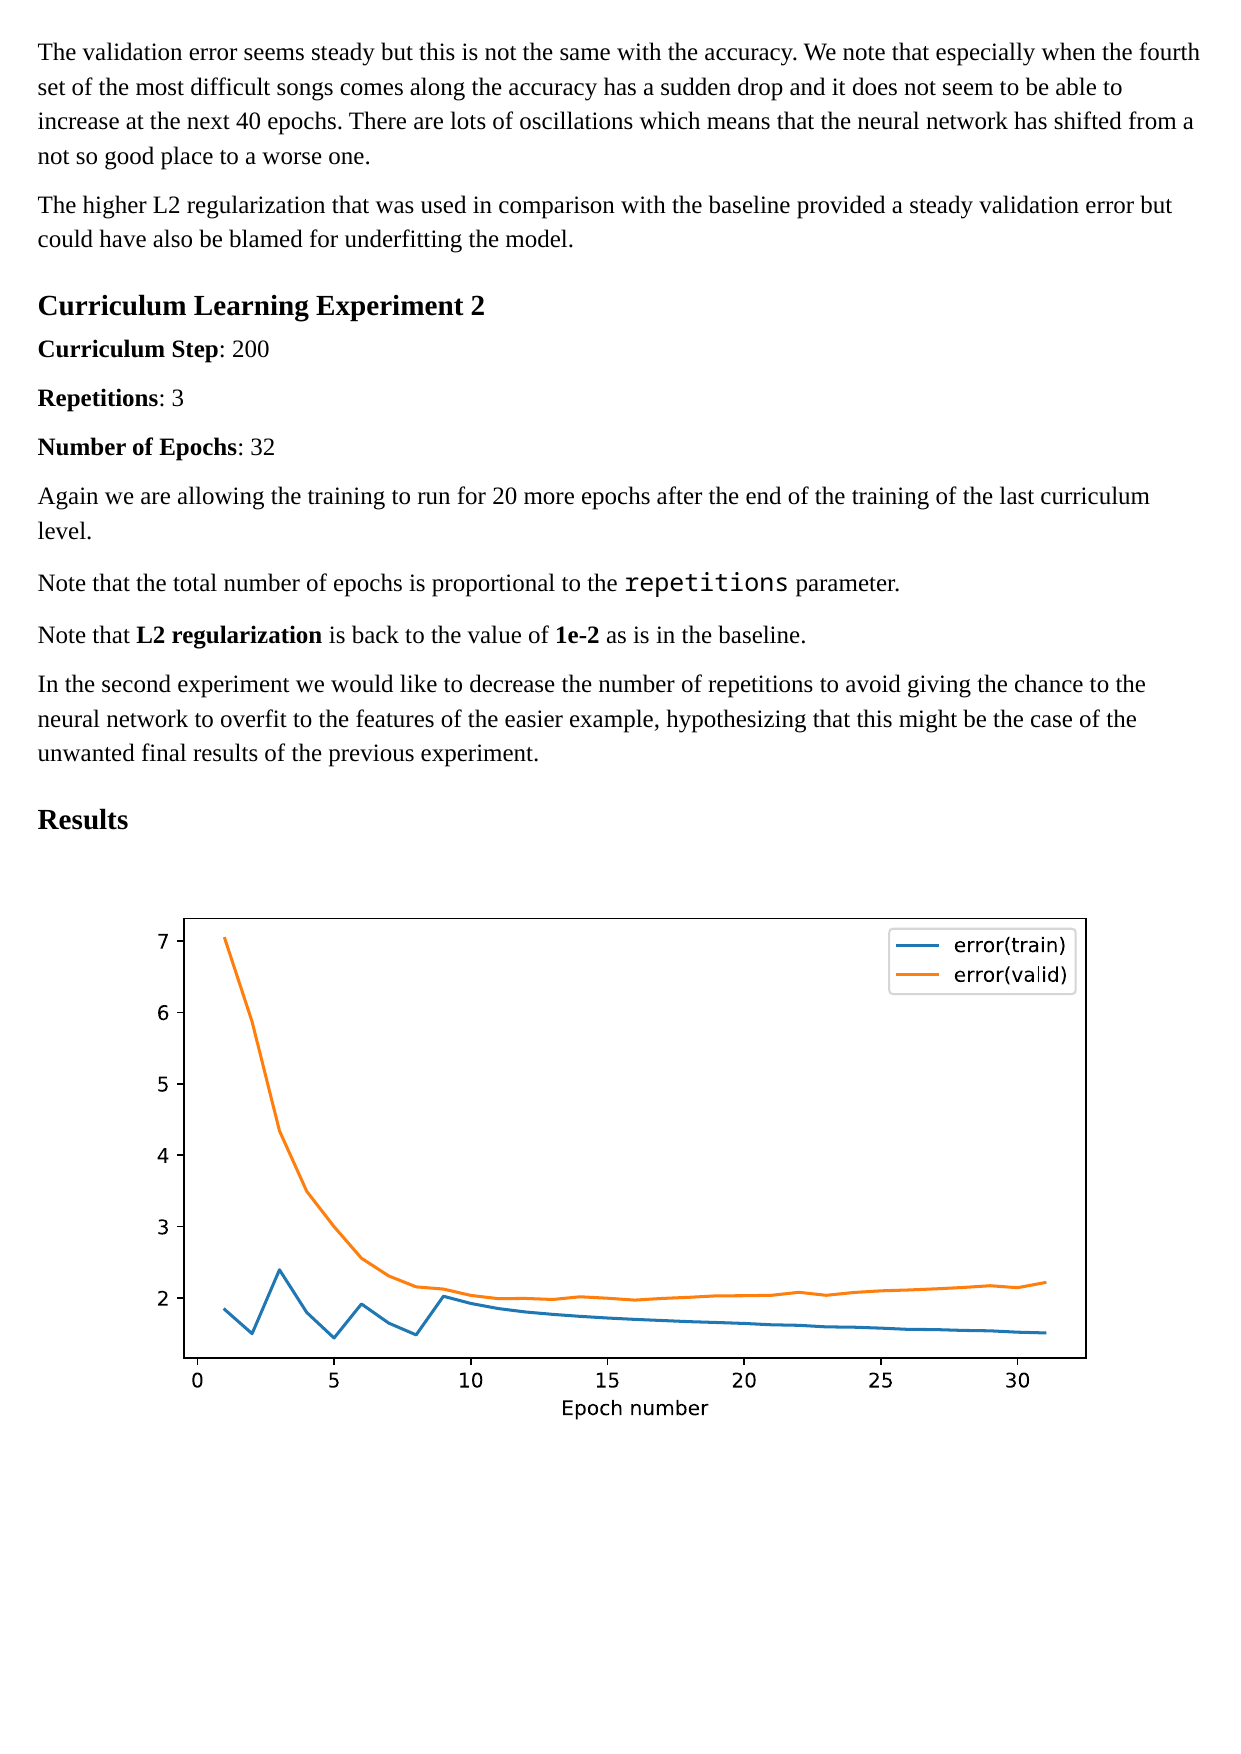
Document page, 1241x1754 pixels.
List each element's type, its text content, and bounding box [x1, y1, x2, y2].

text Curriculum Step: 200 [37, 334, 1203, 363]
text Note that the total number of epochs is proportional to the repetitions parameter. [37, 565, 1203, 599]
subtitle Results [37, 802, 1203, 836]
text The validation error seems steady but this is not the same with the accuracy. We note that especially when the fourth set of the most difficult songs comes along the accuracy has a sudden drop and it does not seem to be able to increase at the next 40 epochs. There are lots of oscillations which means that the neural network has shifted from a not so good place to a worse one. [37, 37, 1203, 170]
text Number of Epochs: 32 [37, 432, 1203, 461]
text Note that L2 regularization is back to the value of 1e-2 as is in the baseline. [37, 620, 1203, 649]
text Again we are allowing the training to run for 20 more epochs after the end of the training of the last curriculum level. [37, 481, 1203, 544]
text Repetitions: 3 [37, 383, 1203, 412]
text The higher L2 regularization that was used in comparison with the baseline provided a steady validation error but could have also be blamed for underfitting the model. [37, 190, 1203, 253]
text In the second experiment we would like to decrease the number of repetitions to avoid giving the chance to the neural network to overfit to the features of the easier example, hypothesizing that this might be the case of the unwanted final results of the previous experiment. [37, 669, 1203, 767]
subtitle Curriculum Learning Experiment 2 [37, 288, 1203, 322]
